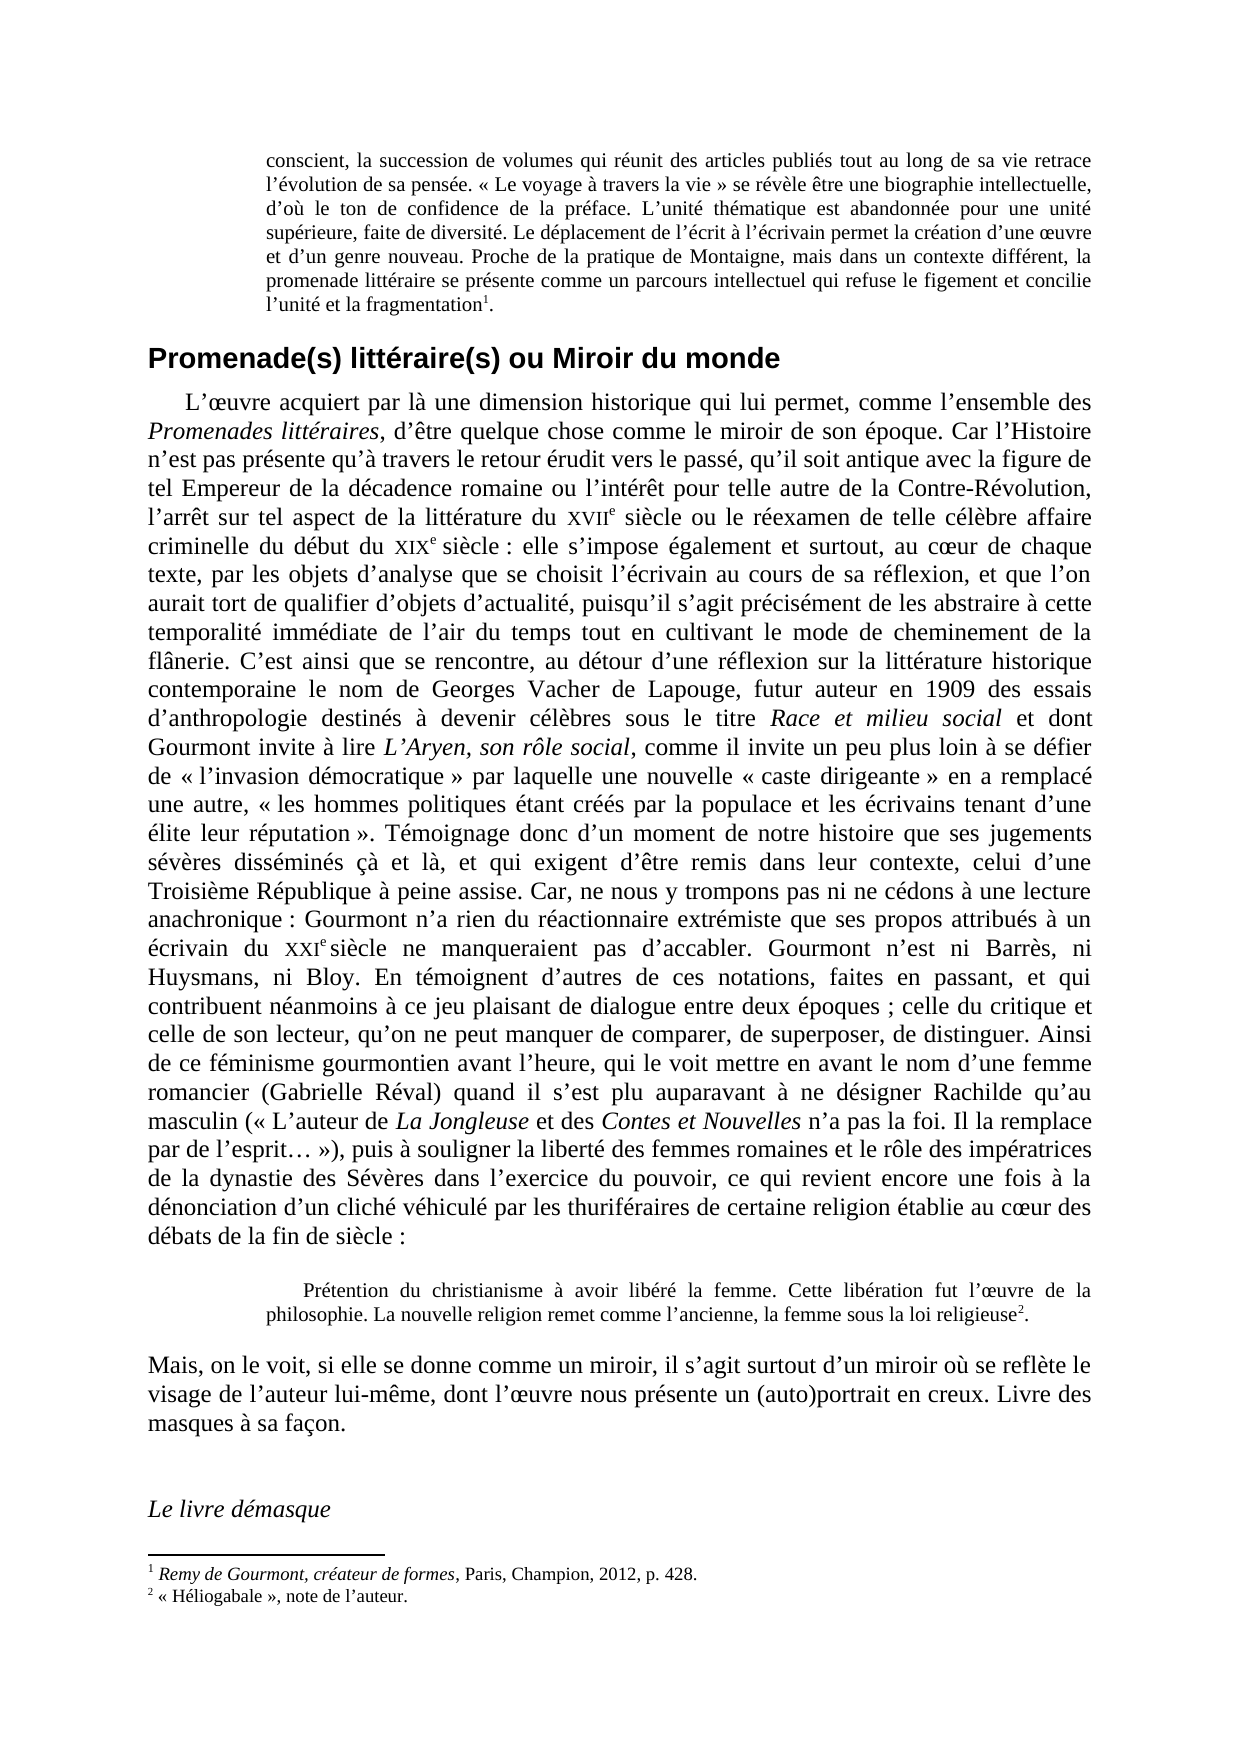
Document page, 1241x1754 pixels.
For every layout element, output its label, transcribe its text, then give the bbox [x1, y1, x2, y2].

subtitle Promenade(s) littéraire(s) ou Miroir du monde [148, 341, 1093, 374]
text Prétention du christianisme à avoir libéré la femme. Cette libération fut l’œuvre de la philosophie. La nouvelle religion remet comme l’ancienne, la femme sous la loi religieuse. [266, 1278, 1093, 1326]
text Le livre démasque [148, 1494, 1093, 1523]
text Remy de Gourmont, créateur de formes, Paris, Champion, 2012, p. 428. [148, 1561, 1093, 1585]
text « Héliogabale », note de l’auteur. [148, 1585, 1093, 1606]
text Mais, on le voit, si elle se donne comme un miroir, il s’agit surtout d’un miroir où se reflète le visage de l’auteur lui-même, dont l’œuvre nous présente un (auto)portrait en creux. Livre des masques à sa façon. [148, 1351, 1093, 1437]
text L’œuvre acquiert par là une dimension historique qui lui permet, comme l’ensemble des Promenades littéraires, d’être quelque chose comme le miroir de son époque. Car l’Histoire n’est pas présente qu’à travers le retour érudit vers le passé, qu’il soit antique avec la figure de tel Empereur de la décadence romaine ou l’intérêt pour telle autre de la Contre-Révolution, l’arrêt sur tel aspect de la littérature du xviie siècle ou le réexamen de telle célèbre affaire criminelle du début du xixe siècle : elle s’impose également et surtout, au cœur de chaque texte, par les objets d’analyse que se choisit l’écrivain au cours de sa réflexion, et que l’on aurait tort de qualifier d’objets d’actualité, puisqu’il s’agit précisément de les abstraire à cette temporalité immédiate de l’air du temps tout en cultivant le mode de cheminement de la flânerie. C’est ainsi que se rencontre, au détour d’une réflexion sur la littérature historique contemporaine le nom de Georges Vacher de Lapouge, futur auteur en 1909 des essais d’anthropologie destinés à devenir célèbres sous le titre Race et milieu social et dont Gourmont invite à lire L’Aryen, son rôle social, comme il invite un peu plus loin à se défier de « l’invasion démocratique » par laquelle une nouvelle « caste dirigeante » en a remplacé une autre, « les hommes politiques étant créés par la populace et les écrivains tenant d’une élite leur réputation ». Témoignage donc d’un moment de notre histoire que ses jugements sévères disséminés çà et là, et qui exigent d’être remis dans leur contexte, celui d’une Troisième République à peine assise. Car, ne nous y trompons pas ni ne cédons à une lecture anachronique : Gourmont n’a rien du réactionnaire extrémiste que ses propos attribués à un écrivain du xxie siècle ne manqueraient pas d’accabler. Gourmont n’est ni Barrès, ni Huysmans, ni Bloy. En témoignent d’autres de ces notations, faites en passant, et qui contribuent néanmoins à ce jeu plaisant de dialogue entre deux époques ; celle du critique et celle de son lecteur, qu’on ne peut manquer de comparer, de superposer, de distinguer. Ainsi de ce féminisme gourmontien avant l’heure, qui le voit mettre en avant le nom d’une femme romancier (Gabrielle Réval) quand il s’est plu auparavant à ne désigner Rachilde qu’au masculin (« L’auteur de La Jongleuse et des Contes et Nouvelles n’a pas la foi. Il la remplace par de l’esprit… »), puis à souligner la liberté des femmes romaines et le rôle des impératrices de la dynastie des Sévères dans l’exercice du pouvoir, ce qui revient encore une fois à la dénonciation d’un cliché véhiculé par les thuriféraires de certaine religion établie au cœur des débats de la fin de siècle : [148, 387, 1093, 1249]
text conscient, la succession de volumes qui réunit des articles publiés tout au long de sa vie retrace l’évolution de sa pensée. « Le voyage à travers la vie » se révèle être une biographie intellectuelle, d’où le ton de confidence de la préface. L’unité thématique est abandonnée pour une unité supérieure, faite de diversité. Le déplacement de l’écrit à l’écrivain permet la création d’une œuvre et d’un genre nouveau. Proche de la pratique de Montaigne, mais dans un contexte différent, la promenade littéraire se présente comme un parcours intellectuel qui refuse le figement et concilie l’unité et la fragmentation. [266, 148, 1093, 316]
